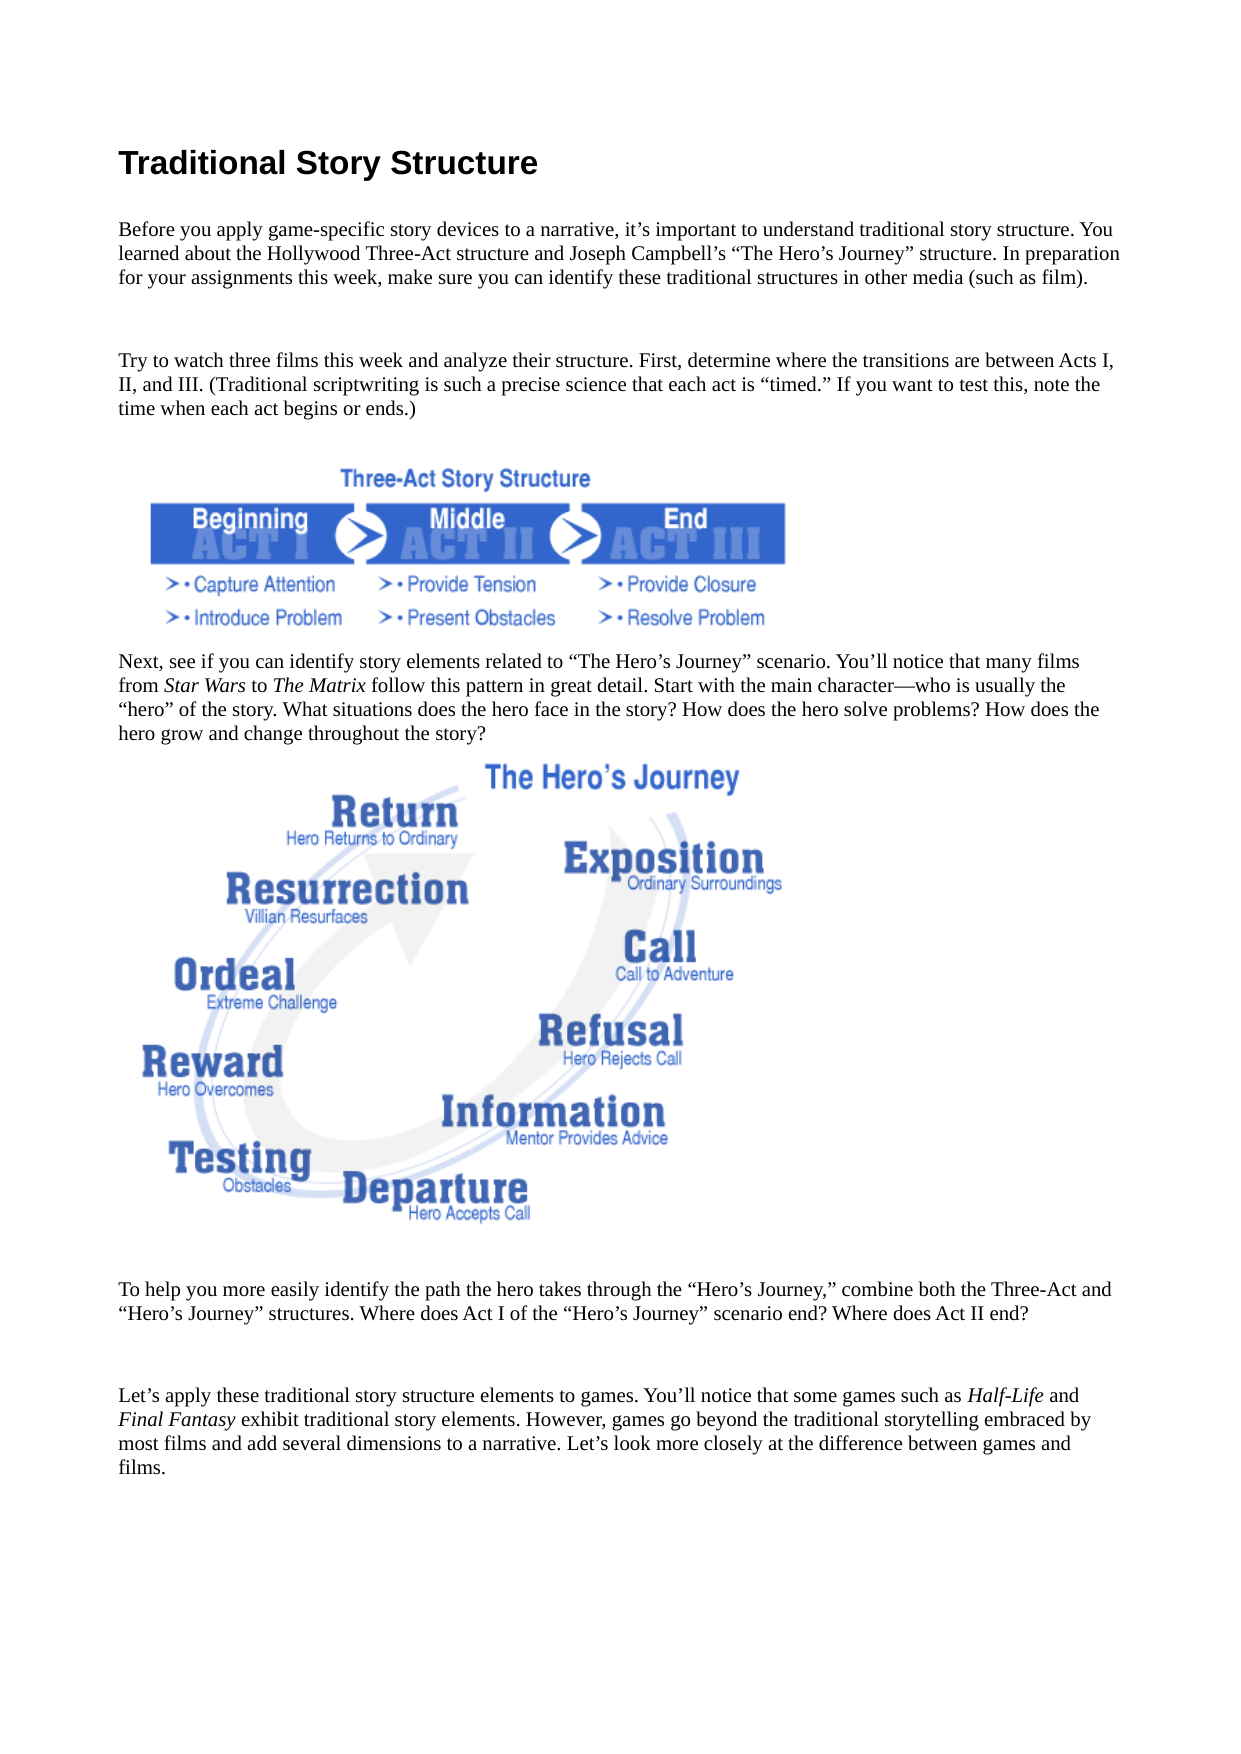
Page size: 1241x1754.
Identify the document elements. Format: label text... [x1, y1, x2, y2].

text Before you apply game-specific story devices to a narrative, it’s important to understand traditional story structure. You learned about the Hollywood Three-Act structure and Joseph Campbell’s “The Hero’s Journey” structure. In preparation for your assignments this week, make sure you can identify these traditional structures in other media (such as film). [118, 217, 1122, 289]
text Let’s apply these traditional story structure elements to games. You’ll notice that some games such as Half-Life and Final Fantasy exhibit traditional story elements. However, games go beyond the traditional storytelling embraced by most films and add several dimensions to a narrative. Let’s look more closely at the difference between games and films. [118, 1383, 1122, 1479]
text Try to watch three films this week and analyze their structure. First, determine where the transitions are between Acts I, II, and III. (Traditional scriptwriting is such a precise science that each act is “timed.” If you want to test this, note the time when each act begins or ends.) [118, 347, 1122, 420]
text To help you more easily identify the path the hero takes through the “Hero’s Journey,” combine both the Three-Act and “Hero’s Journey” structures. Where does Act I of the “Hero’s Journey” scenario end? Where does Act II end? [118, 1276, 1122, 1324]
text Next, see if you can identify story elements related to “The Hero’s Journey” scenario. You’ll notice that many films from Star Wars to The Matrix follow this pattern in great detail. Start with the main character—who is usually the “hero” of the story. What situations does the hero face in the story? How does the hero solve problems? How does the hero grow and change throughout the story? [118, 649, 1122, 745]
subtitle Traditional Story Structure [118, 143, 1122, 182]
picture [133, 752, 797, 1240]
picture [133, 456, 797, 641]
